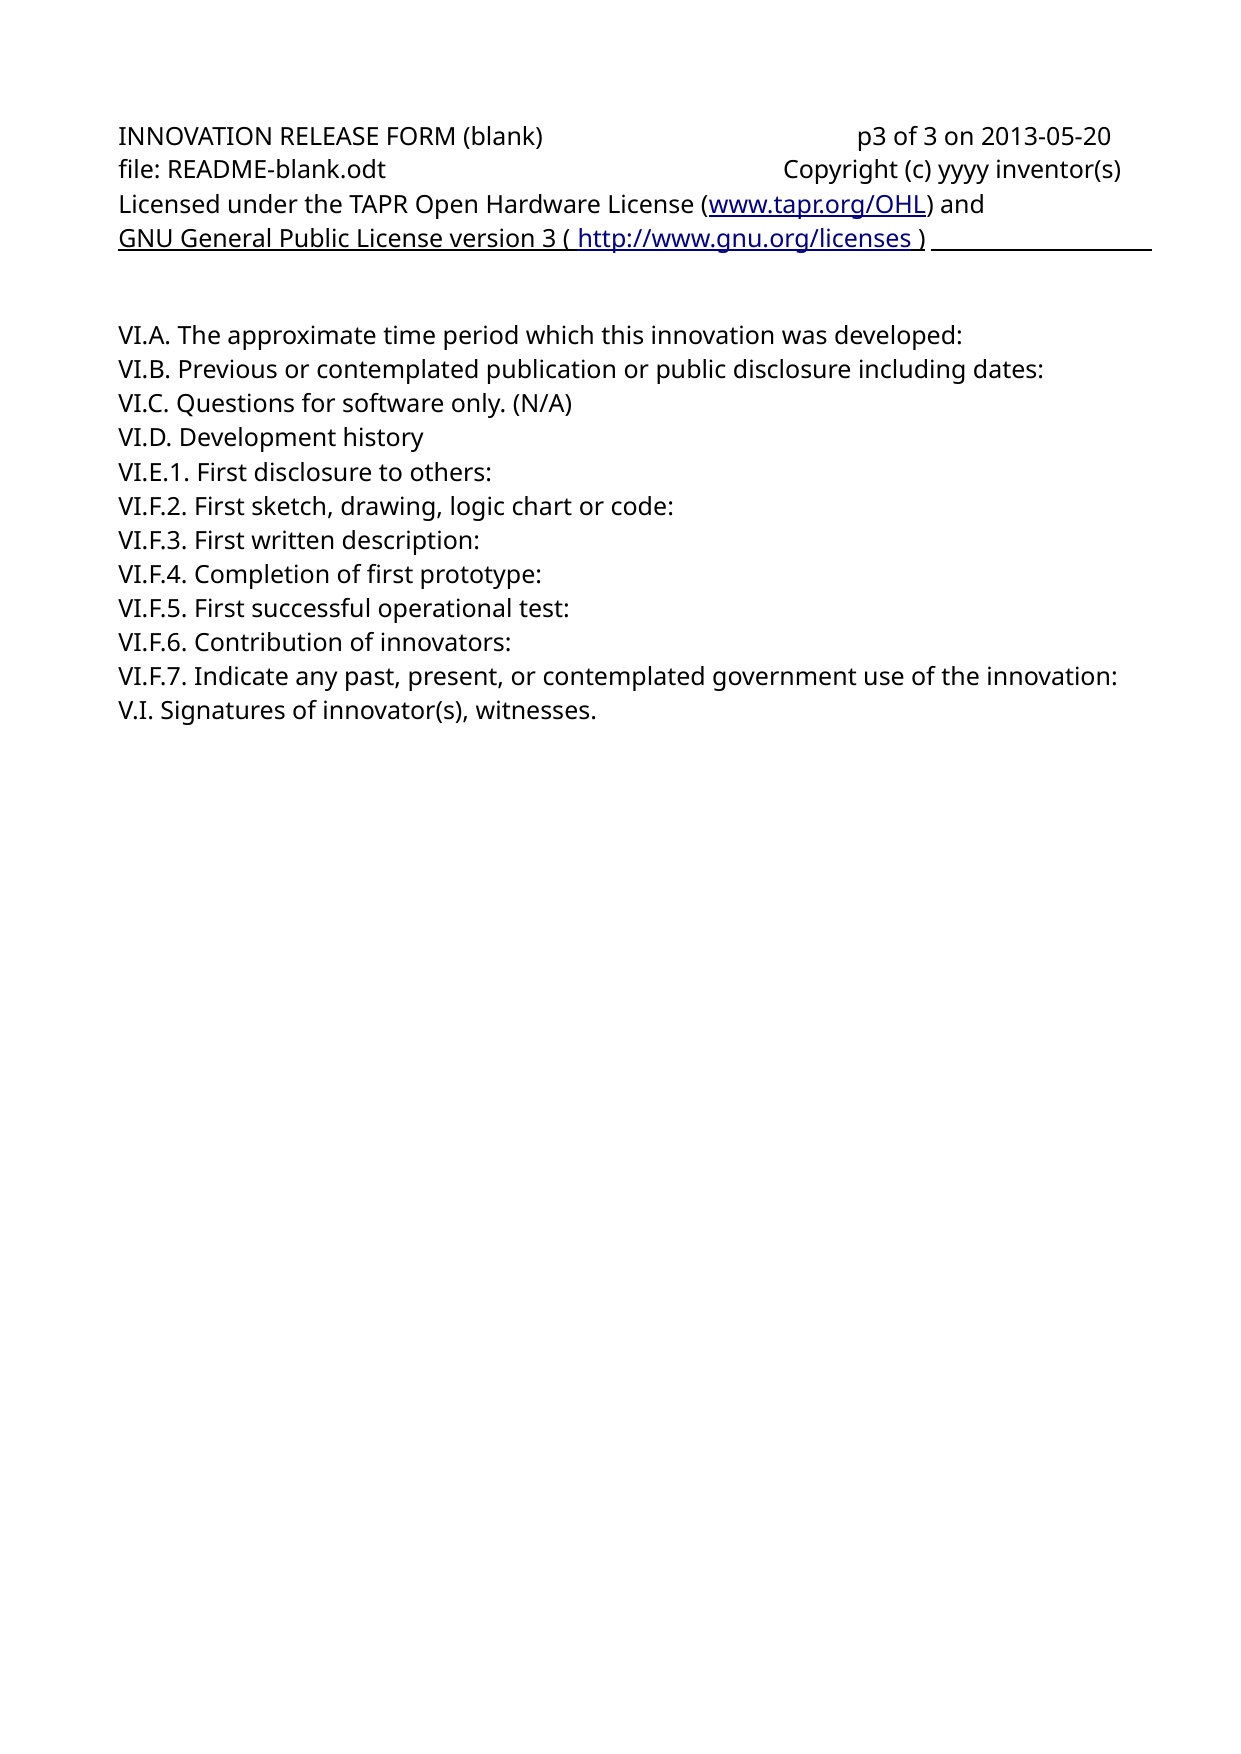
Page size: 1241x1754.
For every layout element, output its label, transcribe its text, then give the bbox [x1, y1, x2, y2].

text VI.F.6. Contribution of innovators: [118, 624, 1122, 658]
text VI.F.4. Completion of first prototype: [118, 556, 1122, 590]
text VI.F.5. First successful operational test: [118, 590, 1122, 624]
text VI.F.2. First sketch, drawing, logic chart or code: [118, 488, 1122, 522]
text VI.C. Questions for software only. (N/A) [118, 386, 1122, 420]
text VI.E.1. First disclosure to others: [118, 454, 1122, 488]
text VI.F.3. First written description: [118, 522, 1122, 556]
text VI.A. The approximate time period which this innovation was developed: [118, 318, 1122, 352]
text VI.D. Development history [118, 420, 1122, 454]
text V.I. Signatures of innovator(s), witnesses. [118, 693, 1122, 727]
text VI.F.7. Indicate any past, present, or contemplated government use of the innovation: [118, 658, 1122, 693]
text VI.B. Previous or contemplated publication or public disclosure including dates: [118, 352, 1122, 386]
